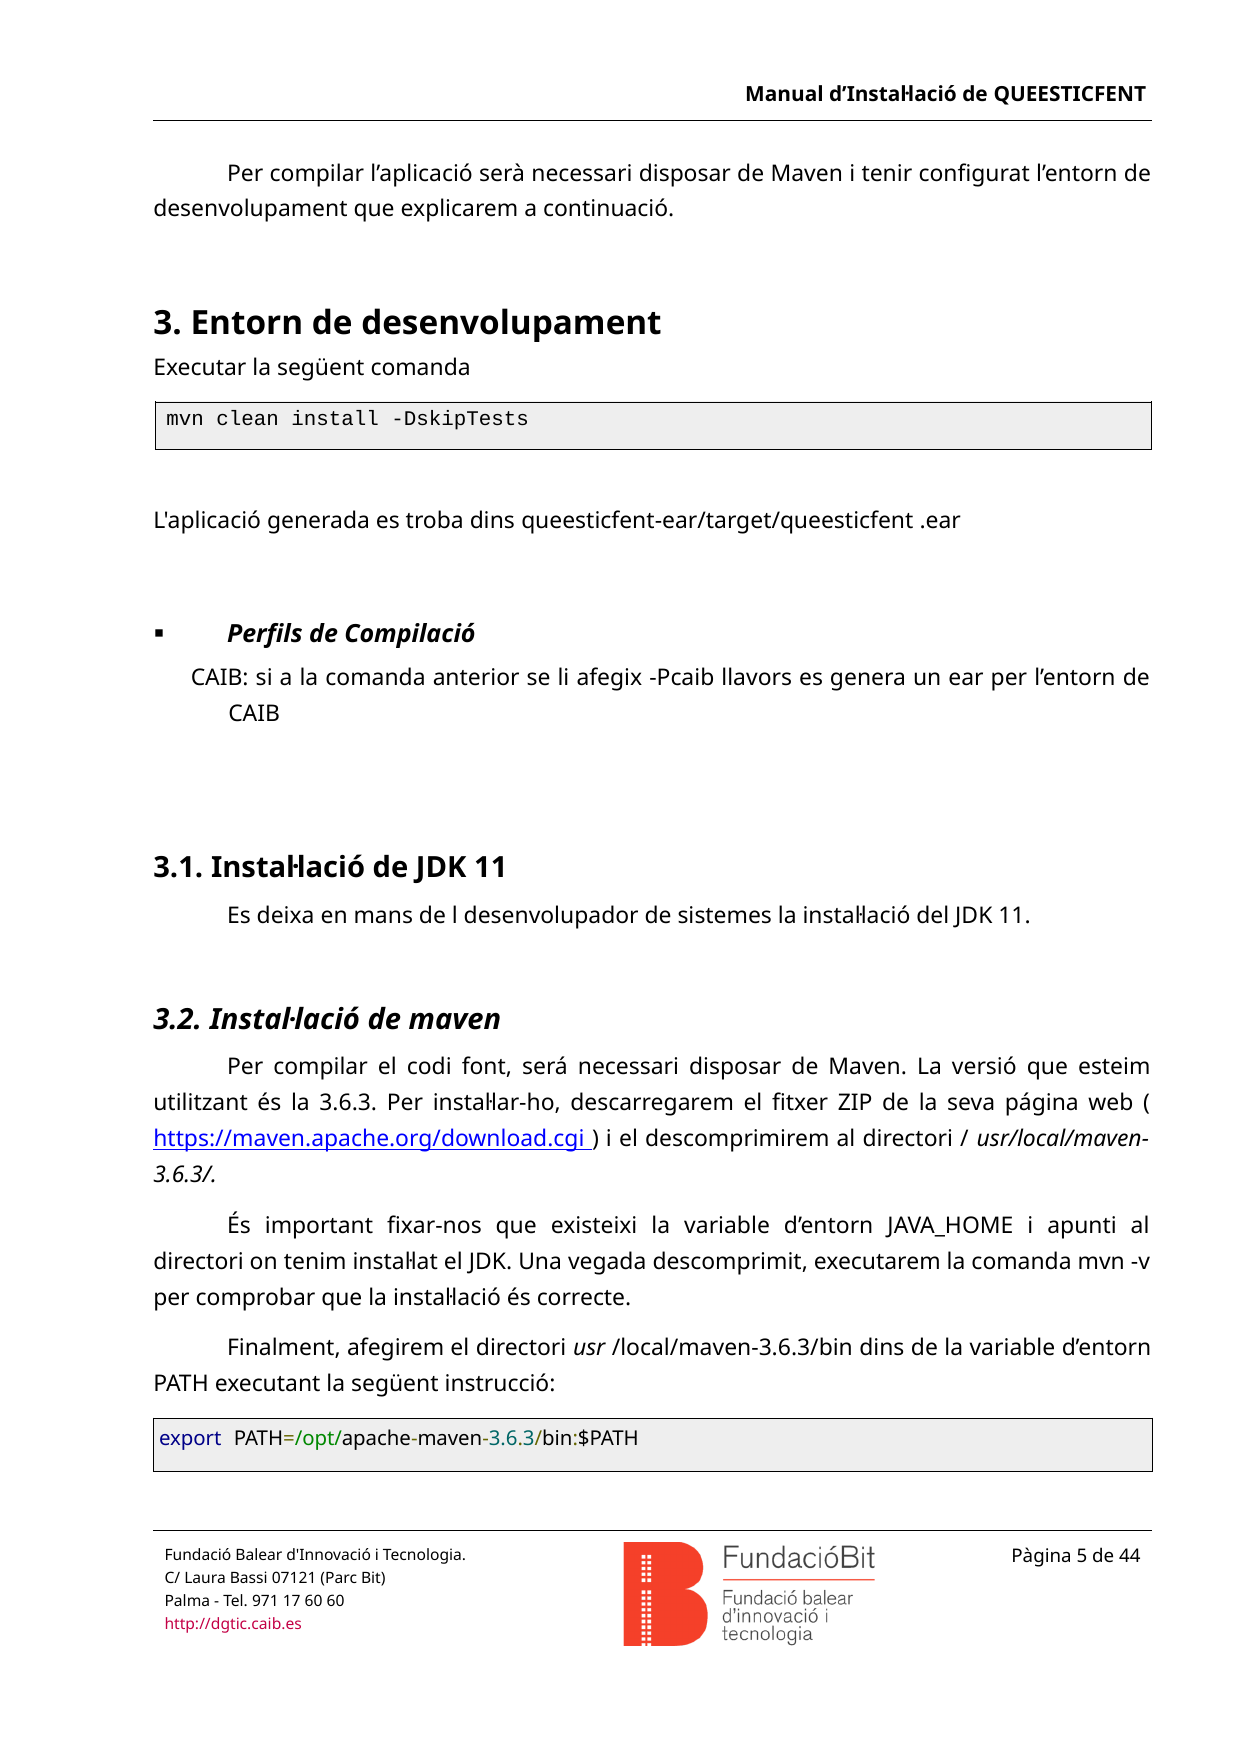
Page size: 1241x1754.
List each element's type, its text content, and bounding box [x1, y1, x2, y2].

table_header mvn clean install -DskipTests [156, 403, 1151, 449]
text És important fixar-nos que existeixi la variable d’entorn JAVA_HOME i apunti al directori on tenim instal·lat el JDK. Una vegada descomprimit, executarem la comanda mvn -v per comprobar que la instal·lació és correcte. [153, 1209, 1152, 1312]
subtitle Perfils de Compilació [153, 616, 1152, 649]
text Per compilar el codi font, será necessari disposar de Maven. La versió que esteim utilitzant és la 3.6.3. Per instal·lar-ho, descarregarem el fitxer ZIP de la seva página web ( https://maven.apache.org/download.cgi ) i el descomprimirem al directori / usr/local/maven-3.6.3/. [153, 1050, 1152, 1189]
text Finalment, afegirem el directori usr /local/maven-3.6.3/bin dins de la variable d’entorn PATH executant la següent instrucció: [153, 1331, 1152, 1398]
text L'aplicació generada es troba dins queesticfent-ear/target/queesticfent .ear [153, 504, 1152, 535]
table_header export PATH=/opt/apache-maven-3.6.3/bin:$PATH [154, 1419, 1152, 1471]
subtitle Instal·lació de JDK 11 [153, 847, 1152, 886]
text CAIB: si a la comanda anterior se li afegix -Pcaib llavors es genera un ear per l’entorn de CAIB [191, 661, 1152, 728]
subtitle Entorn de desenvolupament [153, 299, 1152, 344]
text Es deixa en mans de l desenvolupador de sistemes la instal·lació del JDK 11. [153, 899, 1152, 930]
text Executar la següent comanda [153, 351, 1152, 382]
subtitle Instal·lació de maven [153, 998, 1152, 1038]
picture [623, 1542, 875, 1646]
text Per compilar l’aplicació serà necessari disposar de Maven i tenir configurat l’entorn de desenvolupament que explicarem a continuació. [153, 156, 1152, 224]
